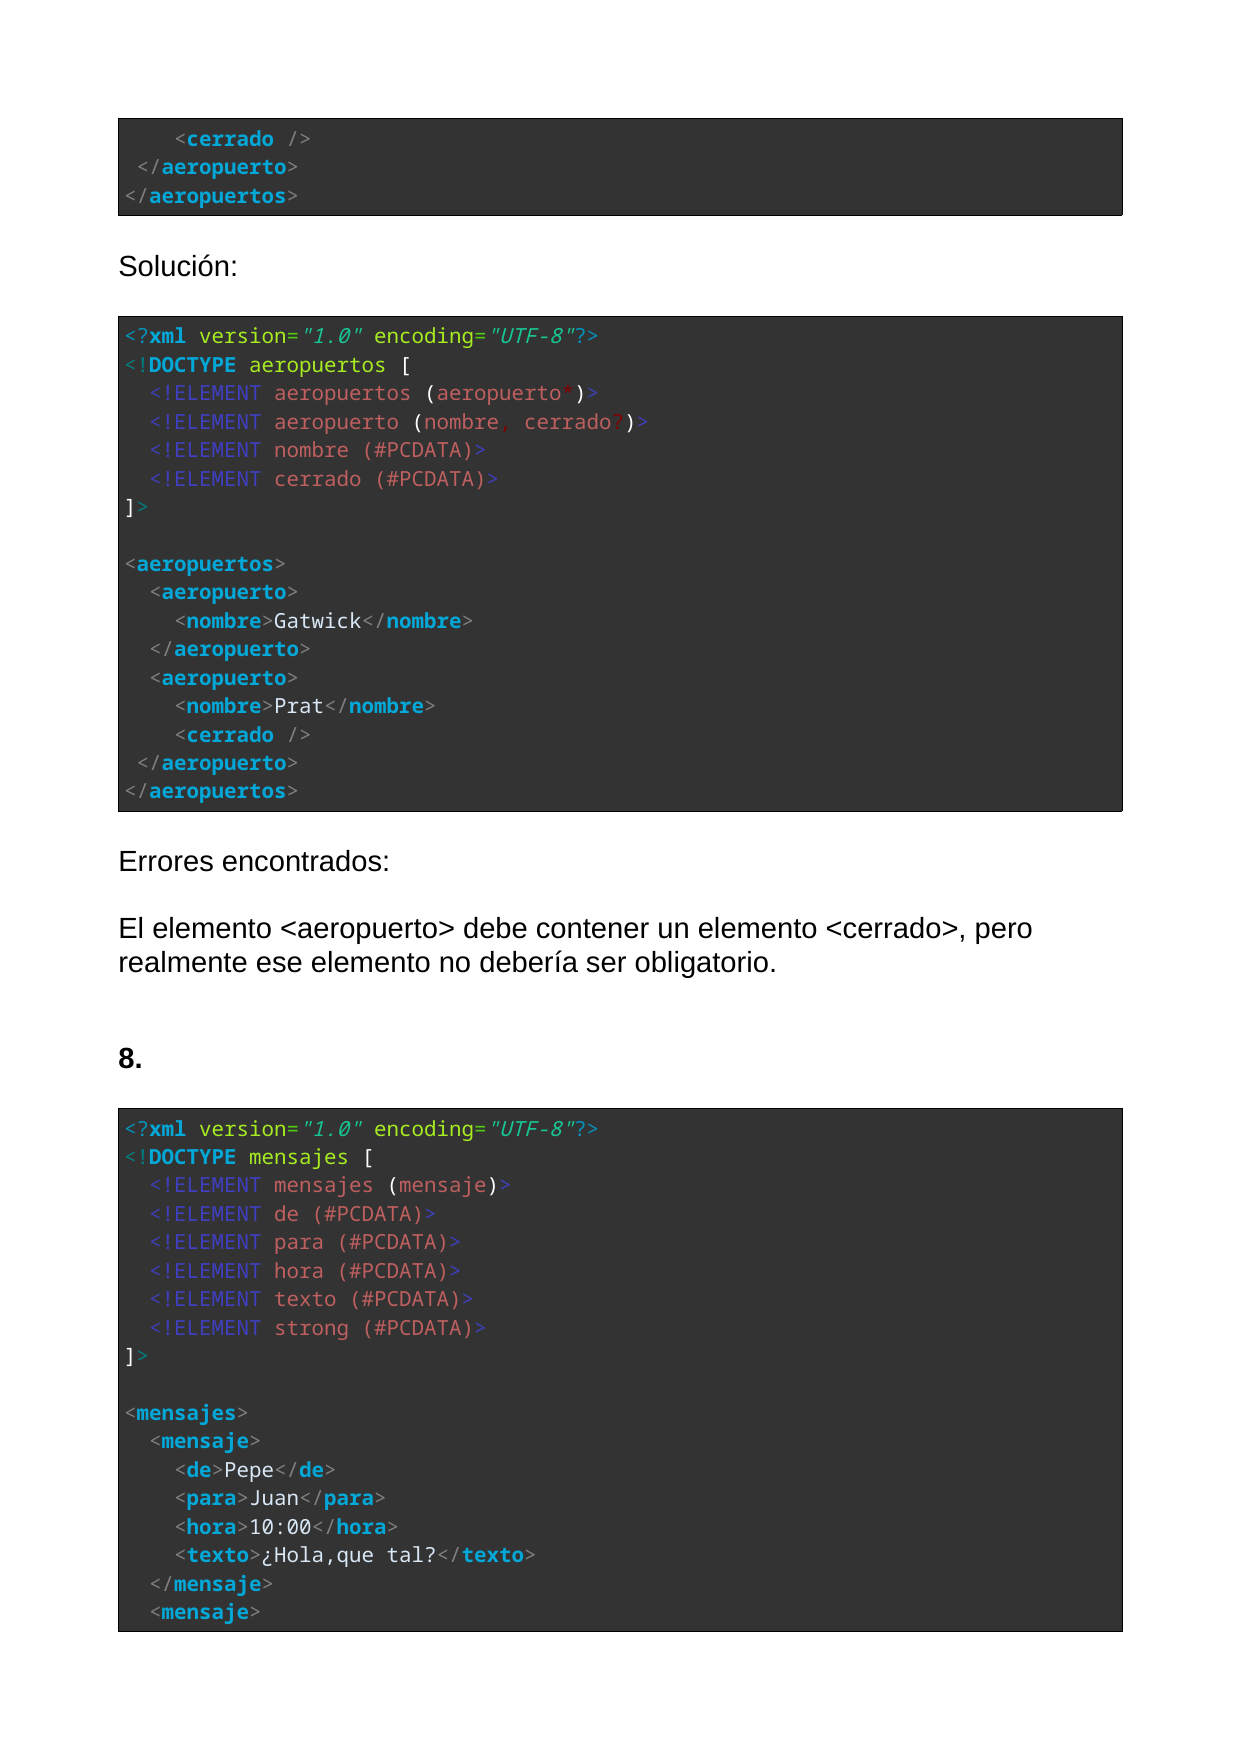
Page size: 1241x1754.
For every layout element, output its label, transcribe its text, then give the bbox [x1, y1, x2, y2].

text Errores encontrados: [118, 844, 1122, 878]
text 8. [118, 1041, 1122, 1074]
table_header <?xml version="1.0" encoding="UTF-8"?> <!DOCTYPE aeropuertos [ <!ELEMENT aeropuertos (aeropuerto*)> <!ELEMENT aeropuerto (nombre, cerrado?)> <!ELEMENT nombre (#PCDATA)> <!ELEMENT cerrado (#PCDATA)> ]> <aeropuertos> <aeropuerto> <nombre>Gatwick</nombre> </aeropuerto> <aeropuerto> <nombre>Prat</nombre> <cerrado /> </aeropuerto> </aeropuertos> [119, 317, 1122, 811]
text Solución: [118, 249, 1122, 282]
table_header <?xml version="1.0" encoding="UTF-8"?> <!DOCTYPE mensajes [ <!ELEMENT mensajes (mensaje)> <!ELEMENT de (#PCDATA)> <!ELEMENT para (#PCDATA)> <!ELEMENT hora (#PCDATA)> <!ELEMENT texto (#PCDATA)> <!ELEMENT strong (#PCDATA)> ]> <mensajes> <mensaje> <de>Pepe</de> <para>Juan</para> <hora>10:00</hora> <texto>¿Hola,que tal?</texto> </mensaje> <mensaje> [119, 1109, 1122, 1631]
table_header <cerrado /> </aeropuerto> </aeropuertos> [119, 119, 1122, 215]
text El elemento <aeropuerto> debe contener un elemento <cerrado>, pero realmente ese elemento no debería ser obligatorio. [118, 911, 1122, 978]
